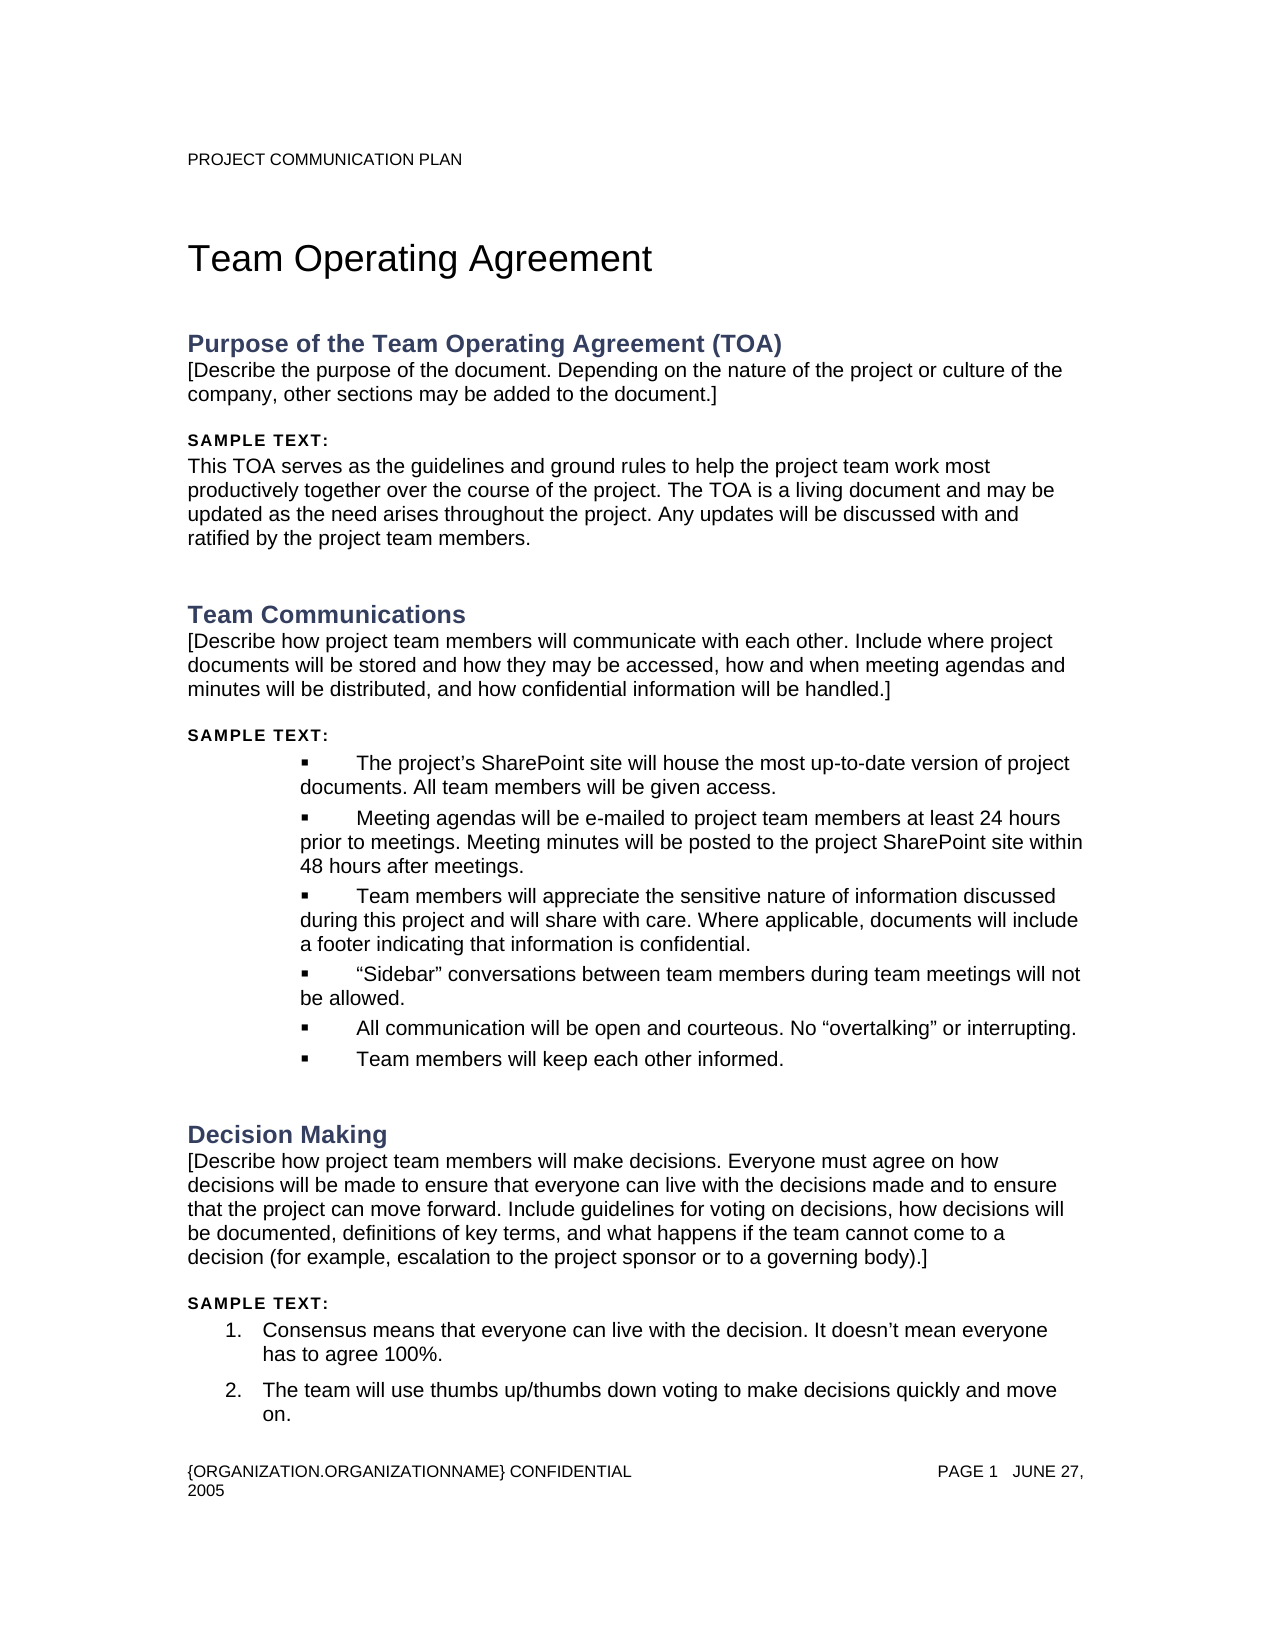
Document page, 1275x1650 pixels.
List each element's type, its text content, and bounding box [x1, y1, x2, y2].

list Team members will keep each other informed. [300, 1046, 1087, 1071]
subtitle Team Communications [187, 600, 1087, 629]
text [Describe how project team members will communicate with each other. Include where project documents will be stored and how they may be accessed, how and when meeting agendas and minutes will be distributed, and how confidential information will be handled.] [187, 629, 1087, 701]
subtitle Decision Making [187, 1121, 1087, 1149]
list All communication will be open and courteous. No “overtalking” or interrupting. [300, 1016, 1087, 1040]
text This TOA serves as the guidelines and ground rules to help the project team work most productively together over the course of the project. The TOA is a living document and may be updated as the need arises throughout the project. Any updates will be discussed with and ratified by the project team members. [187, 454, 1087, 550]
text [Describe the purpose of the document. Depending on the nature of the project or culture of the company, other sections may be added to the document.] [187, 358, 1087, 406]
list Team members will appreciate the sensitive nature of information discussed during this project and will share with care. Where applicable, documents will include a footer indicating that information is confidential. [300, 884, 1087, 956]
list Consensus means that everyone can live with the decision. It doesn’t mean everyone has to agree 100%. [225, 1317, 1087, 1365]
subtitle Team Operating Agreement [187, 236, 1087, 279]
subtitle Sample text: [187, 1294, 1087, 1313]
subtitle Purpose of the Team Operating Agreement (TOA) [187, 329, 1087, 358]
list The team will use thumbs up/thumbs down voting to make decisions quickly and move on. [225, 1378, 1087, 1426]
list “Sidebar” conversations between team members during team meetings will not be allowed. [300, 962, 1087, 1010]
list Meeting agendas will be e-mailed to project team members at least 24 hours prior to meetings. Meeting minutes will be posted to the project SharePoint site within 48 hours after meetings. [300, 805, 1087, 877]
list The project’s SharePoint site will house the most up-to-date version of project documents. All team members will be given access. [300, 751, 1087, 799]
text [Describe how project team members will make decisions. Everyone must agree on how decisions will be made to ensure that everyone can live with the decisions made and to ensure that the project can move forward. Include guidelines for voting on decisions, how decisions will be documented, definitions of key terms, and what happens if the team cannot come to a decision (for example, escalation to the project sponsor or to a governing body).] [187, 1149, 1087, 1269]
subtitle Sample text: [187, 726, 1087, 745]
subtitle Sample text: [187, 431, 1087, 450]
